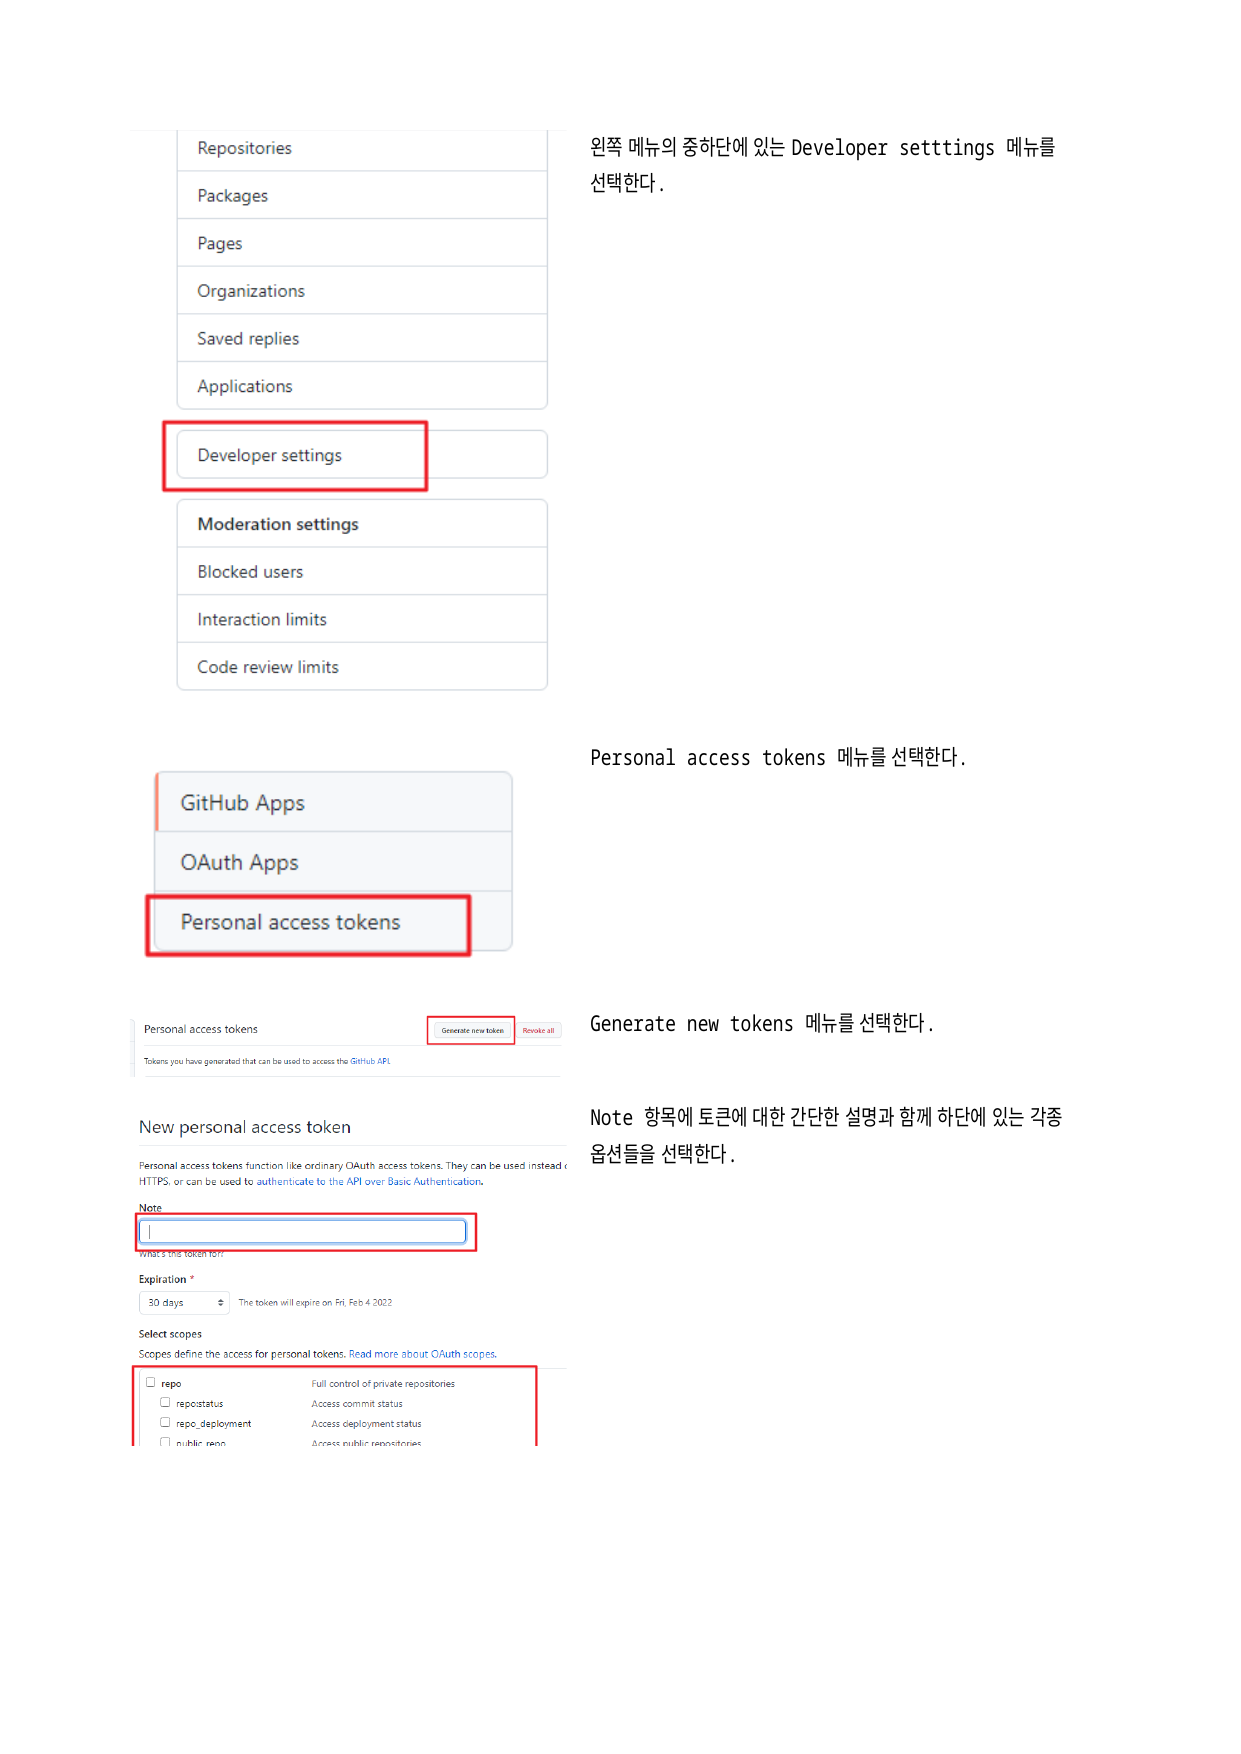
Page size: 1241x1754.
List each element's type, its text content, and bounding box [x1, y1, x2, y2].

picture [129, 130, 567, 717]
picture [129, 1100, 567, 1446]
table_cell [118, 118, 578, 728]
table_cell [118, 1089, 578, 1458]
picture [129, 1006, 567, 1077]
table_cell Note 항목에 토큰에 대한 간단한 설명과 함께 하단에 있는 각종 옵션들을 선택한다. [578, 1089, 1122, 1458]
table_cell Generate new tokens 메뉴를 선택한다. [578, 994, 1122, 1088]
table_cell Personal access tokens 메뉴를 선택한다. [578, 729, 1122, 994]
table_cell [118, 729, 578, 994]
picture [129, 740, 532, 983]
table_cell [118, 994, 578, 1088]
table_cell 왼쪽 메뉴의 중하단에 있는 Developer setttings 메뉴를 선택한다. [578, 118, 1122, 728]
